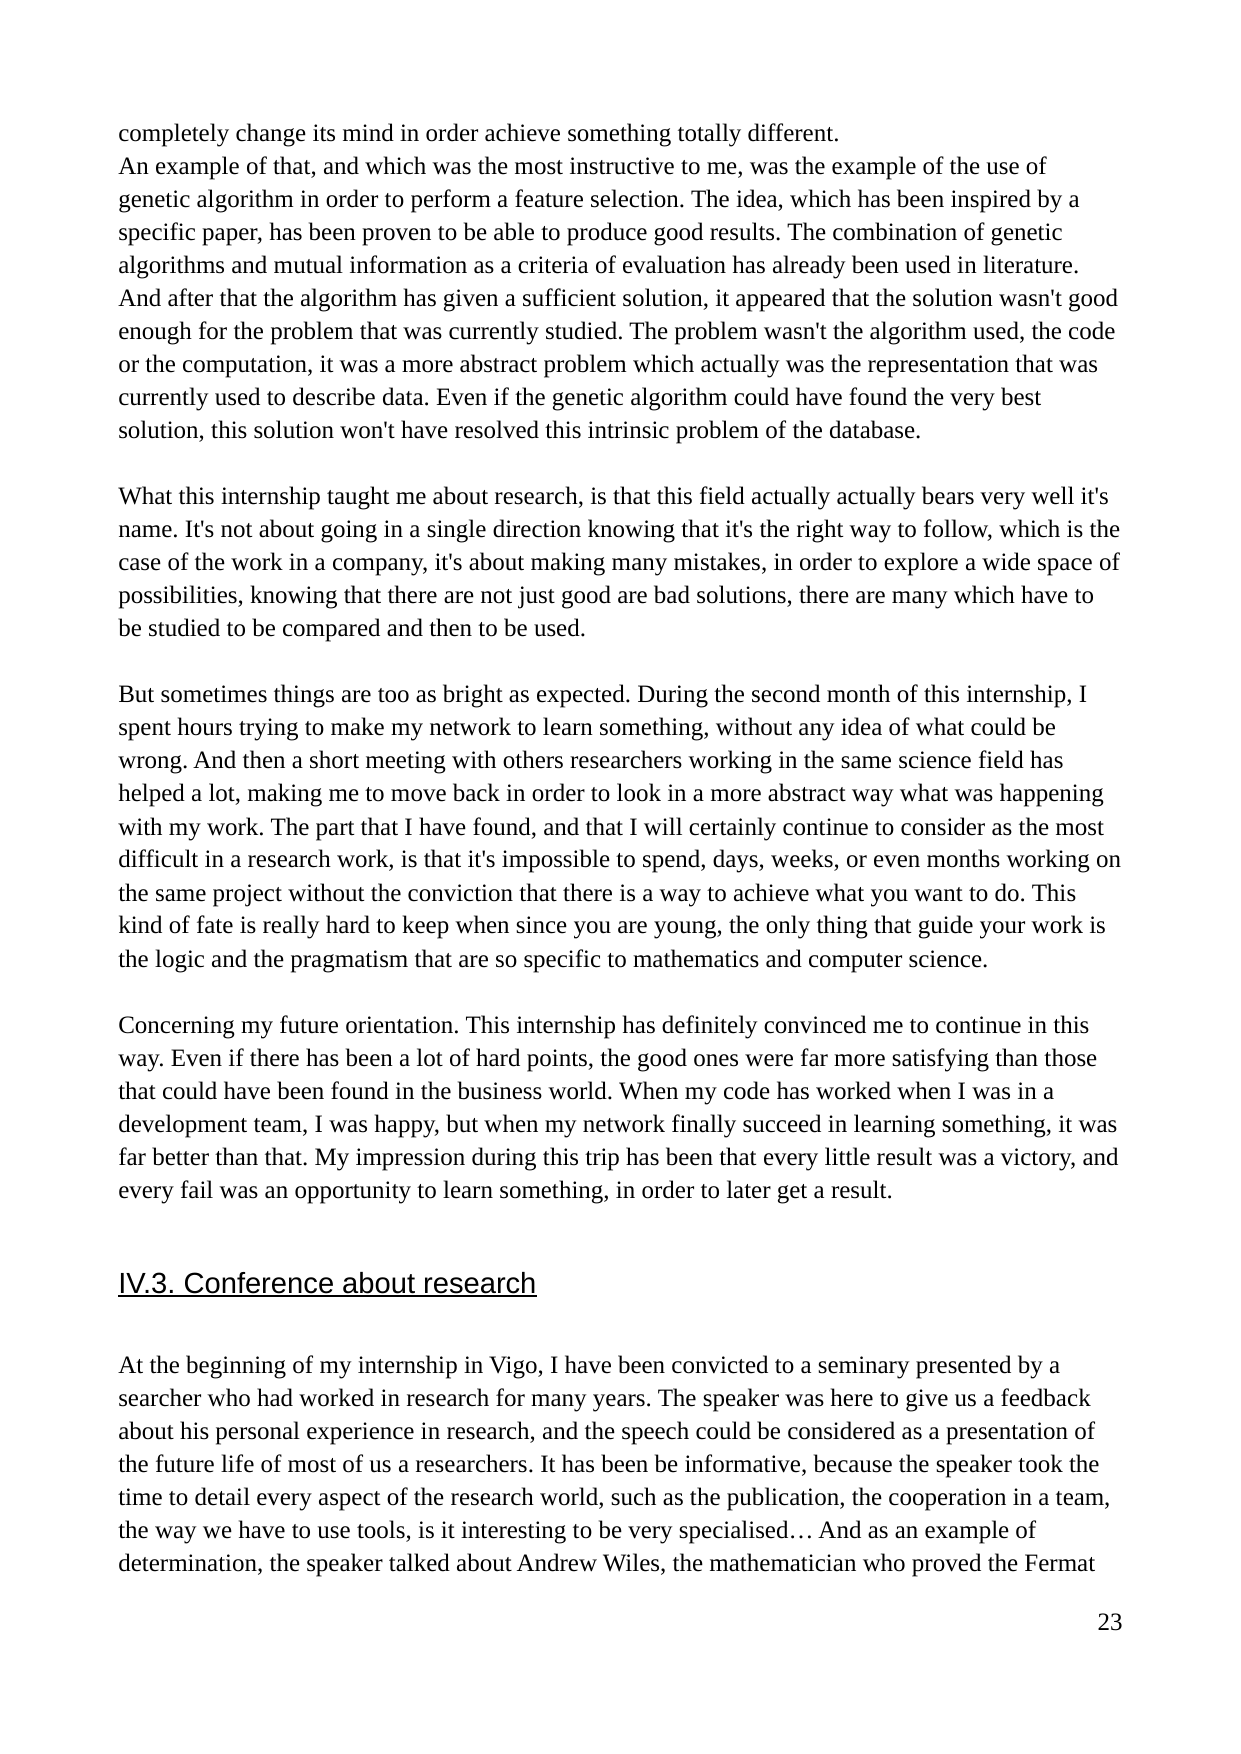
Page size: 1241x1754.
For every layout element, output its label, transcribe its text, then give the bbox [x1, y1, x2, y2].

text But sometimes things are too as bright as expected. During the second month of this internship, I spent hours trying to make my network to learn something, without any idea of what could be wrong. And then a short meeting with others researchers working in the same science field has helped a lot, making me to move back in order to look in a more abstract way what was happening with my work. The part that I have found, and that I will certainly continue to consider as the most difficult in a research work, is that it's impossible to spend, days, weeks, or even months working on the same project without the conviction that there is a way to achieve what you want to do. This kind of fate is really hard to keep when since you are young, the only thing that guide your work is the logic and the pragmatism that are so specific to mathematics and computer science. [118, 679, 1122, 972]
text Concerning my future orientation. This internship has definitely convinced me to continue in this way. Even if there has been a lot of hard points, the good ones were far more satisfying than those that could have been found in the business world. When my code has worked when I was in a development team, I was happy, but when my network finally succeed in learning something, it was far better than that. My impression during this trip has been that every little result was a victory, and every fail was an opportunity to learn something, in order to later get a result. [118, 1010, 1122, 1203]
text What this internship taught me about research, is that this field actually actually bears very well it's name. It's not about going in a single direction knowing that it's the right way to follow, which is the case of the work in a company, it's about making many mistakes, in order to explore a wide space of possibilities, knowing that there are not just good are bad solutions, there are many which have to be studied to be compared and then to be used. [118, 481, 1122, 642]
text completely change its mind in order achieve something totally different. [118, 118, 1122, 147]
subtitle IV.3. Conference about research [118, 1266, 1122, 1299]
text An example of that, and which was the most instructive to me, was the example of the use of genetic algorithm in order to perform a feature selection. The idea, which has been inspired by a specific paper, has been proven to be able to produce good results. The combination of genetic algorithms and mutual information as a criteria of evaluation has already been used in literature. And after that the algorithm has given a sufficient solution, it appeared that the solution wasn't good enough for the problem that was currently studied. The problem wasn't the algorithm used, the code or the computation, it was a more abstract problem which actually was the representation that was currently used to describe data. Even if the genetic algorithm could have found the very best solution, this solution won't have resolved this intrinsic problem of the database. [118, 151, 1122, 444]
text At the beginning of my internship in Vigo, I have been convicted to a seminary presented by a searcher who had worked in research for many years. The speaker was here to give us a feedback about his personal experience in research, and the speech could be considered as a presentation of the future life of most of us a researchers. It has been be informative, because the speaker took the time to detail every aspect of the research world, such as the publication, the cooperation in a team, the way we have to use tools, is it interesting to be very specialised… And as an example of determination, the speaker talked about Andrew Wiles, the mathematician who proved the Fermat [118, 1350, 1122, 1577]
